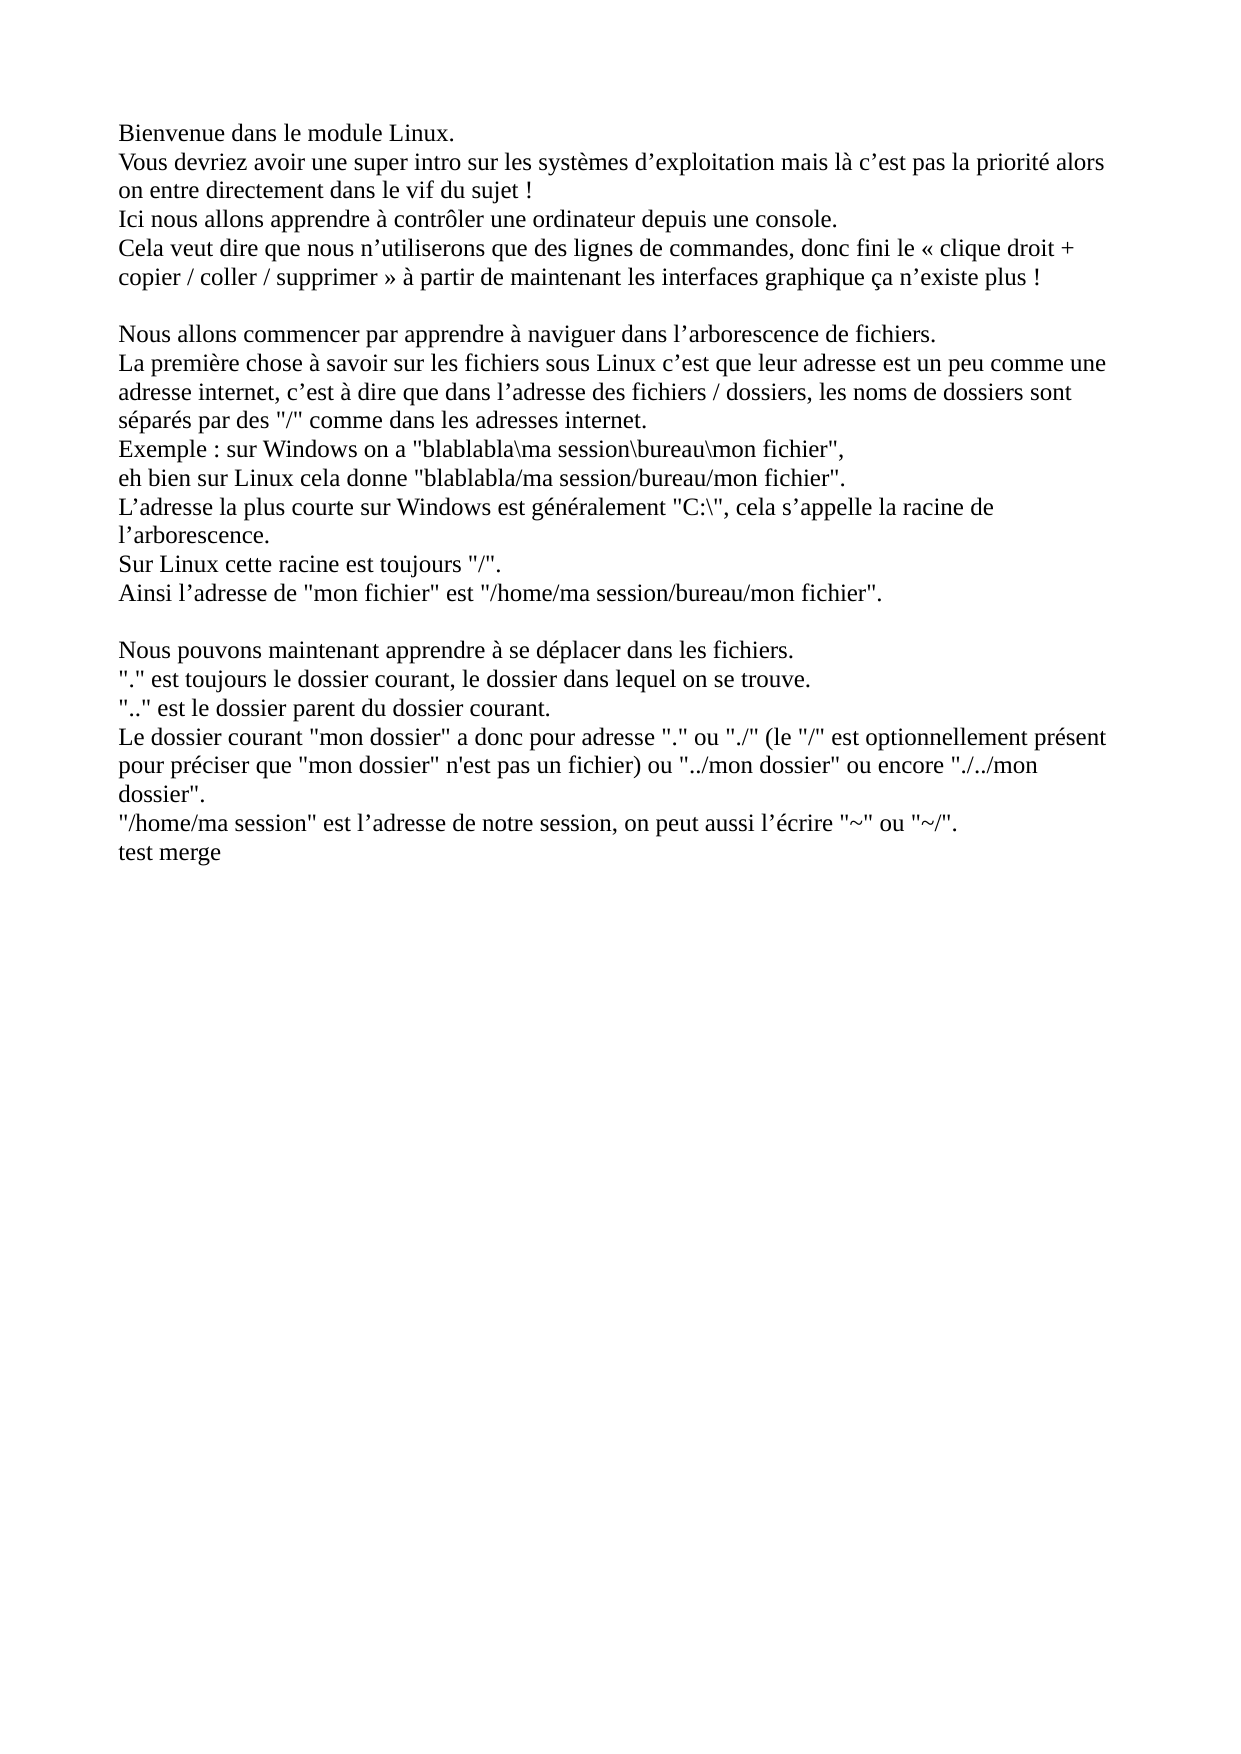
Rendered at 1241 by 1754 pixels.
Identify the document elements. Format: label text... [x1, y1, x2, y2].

text Nous pouvons maintenant apprendre à se déplacer dans les fichiers. [118, 636, 1122, 664]
text Nous allons commencer par apprendre à naviguer dans l’arborescence de fichiers. [118, 319, 1122, 348]
text Bienvenue dans le module Linux. [118, 118, 1122, 147]
text Exemple : sur Windows on a "blablabla\ma session\bureau\mon fichier", [118, 434, 1122, 463]
text La première chose à savoir sur les fichiers sous Linux c’est que leur adresse est un peu comme une adresse internet, c’est à dire que dans l’adresse des fichiers / dossiers, les noms de dossiers sont séparés par des "/" comme dans les adresses internet. [118, 348, 1122, 434]
text Ainsi l’adresse de "mon fichier" est "/home/ma session/bureau/mon fichier". [118, 578, 1122, 607]
text Le dossier courant "mon dossier" a donc pour adresse "." ou "./" (le "/" est optionnellement présent pour préciser que "mon dossier" n'est pas un fichier) ou "../mon dossier" ou encore "./../mon dossier". [118, 722, 1122, 808]
text "/home/ma session" est l’adresse de notre session, on peut aussi l’écrire "~" ou "~/". [118, 808, 1122, 837]
text ".." est le dossier parent du dossier courant. [118, 693, 1122, 722]
text "." est toujours le dossier courant, le dossier dans lequel on se trouve. [118, 664, 1122, 693]
text eh bien sur Linux cela donne "blablabla/ma session/bureau/mon fichier". [118, 463, 1122, 492]
text test merge [118, 837, 1122, 866]
text Ici nous allons apprendre à contrôler une ordinateur depuis une console. [118, 204, 1122, 233]
text Sur Linux cette racine est toujours "/". [118, 549, 1122, 578]
text Cela veut dire que nous n’utiliserons que des lignes de commandes, donc fini le « clique droit + copier / coller / supprimer » à partir de maintenant les interfaces graphique ça n’existe plus ! [118, 233, 1122, 291]
text L’adresse la plus courte sur Windows est généralement "C:\", cela s’appelle la racine de l’arborescence. [118, 492, 1122, 549]
text Vous devriez avoir une super intro sur les systèmes d’exploitation mais là c’est pas la priorité alors on entre directement dans le vif du sujet ! [118, 147, 1122, 204]
